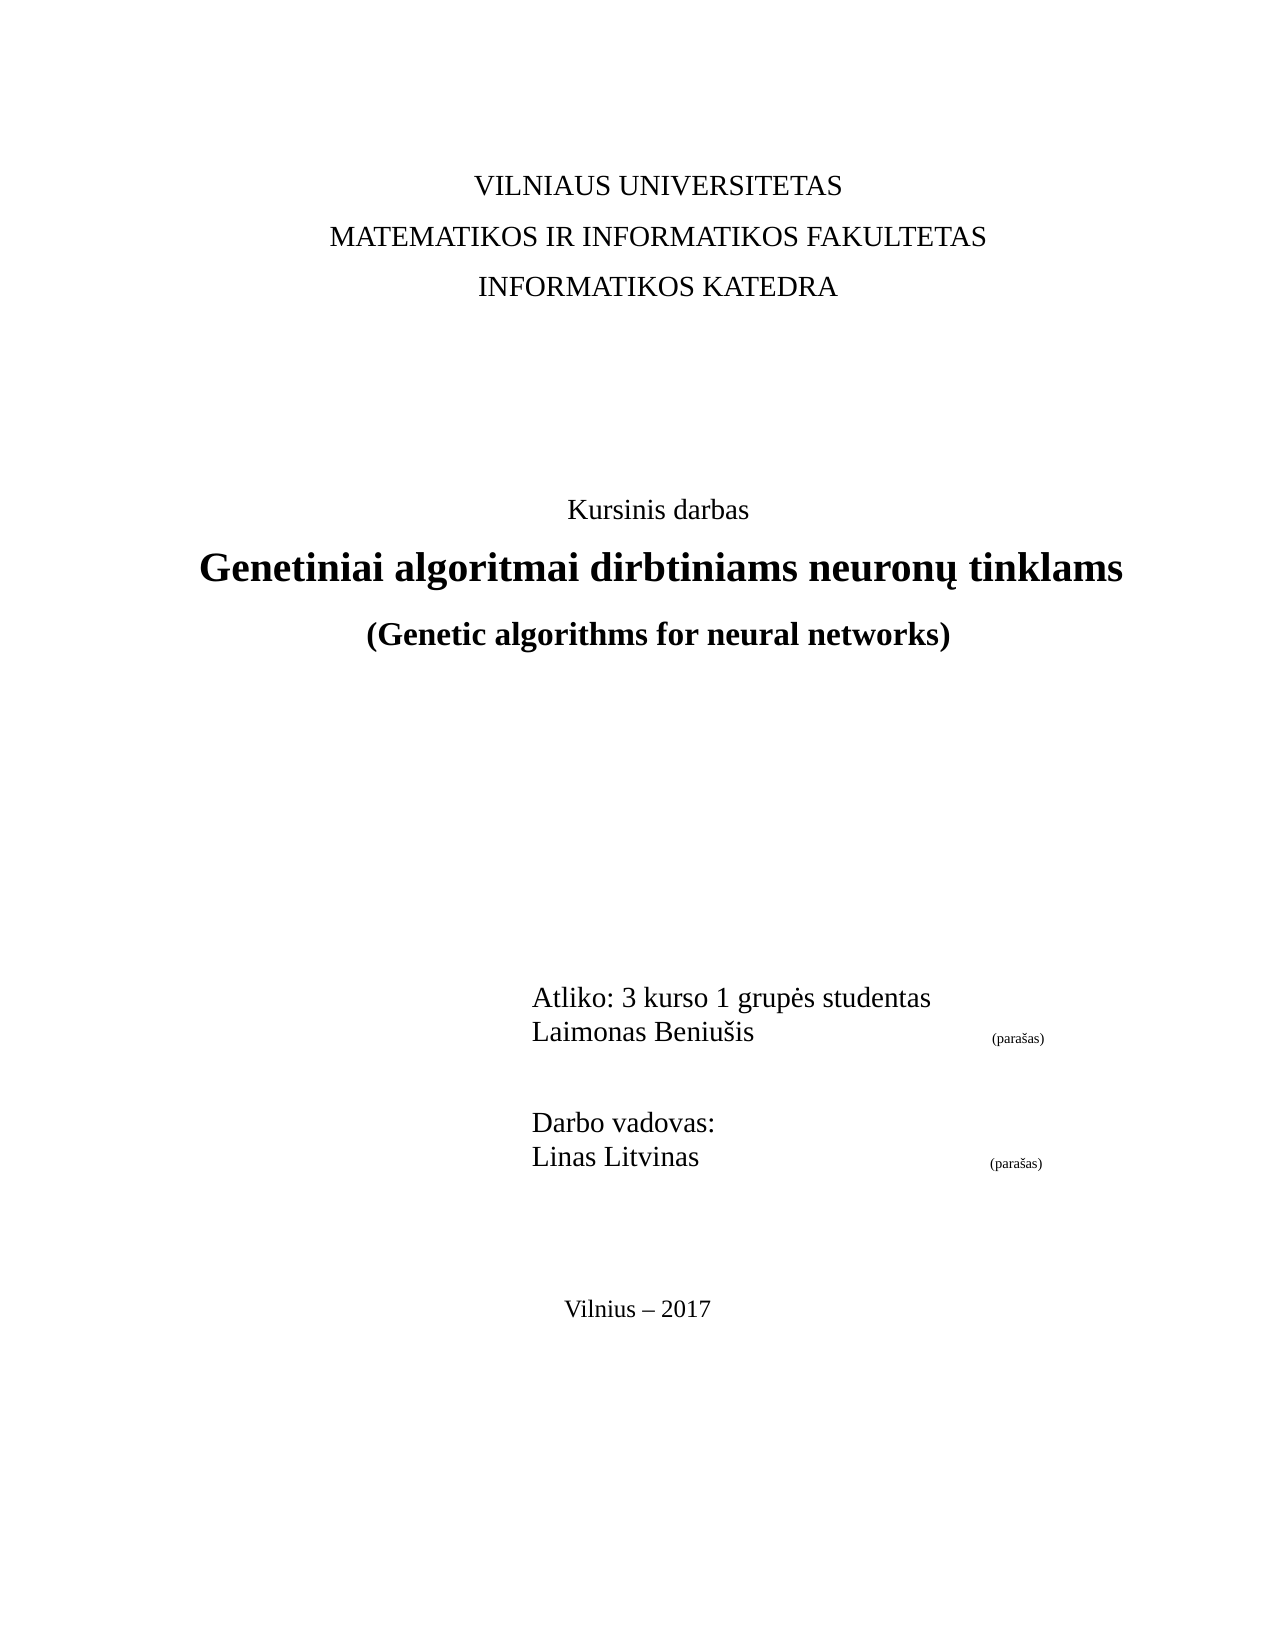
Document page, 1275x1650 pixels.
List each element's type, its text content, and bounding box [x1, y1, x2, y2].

text Laimonas Beniušis (parašas) [118, 1014, 1157, 1048]
text Genetiniai algoritmai dirbtiniams neuronų tinklams [118, 542, 1157, 590]
text Kursinis darbas [118, 492, 1157, 525]
text Vilnius – 2017 [118, 1294, 1157, 1323]
text Darbo vadovas: Linas Litvinas (parašas) [118, 1105, 1157, 1172]
text INFORMATIKOS KATEDRA [118, 269, 1157, 303]
text VILNIAUS UNIVERSITETAS [118, 168, 1157, 202]
text (Genetic algorithms for neural networks) [118, 614, 1157, 652]
text Atliko: 3 kurso 1 grupės studentas [118, 981, 1157, 1014]
text MATEMATIKOS IR INFORMATIKOS FAKULTETAS [118, 219, 1157, 252]
